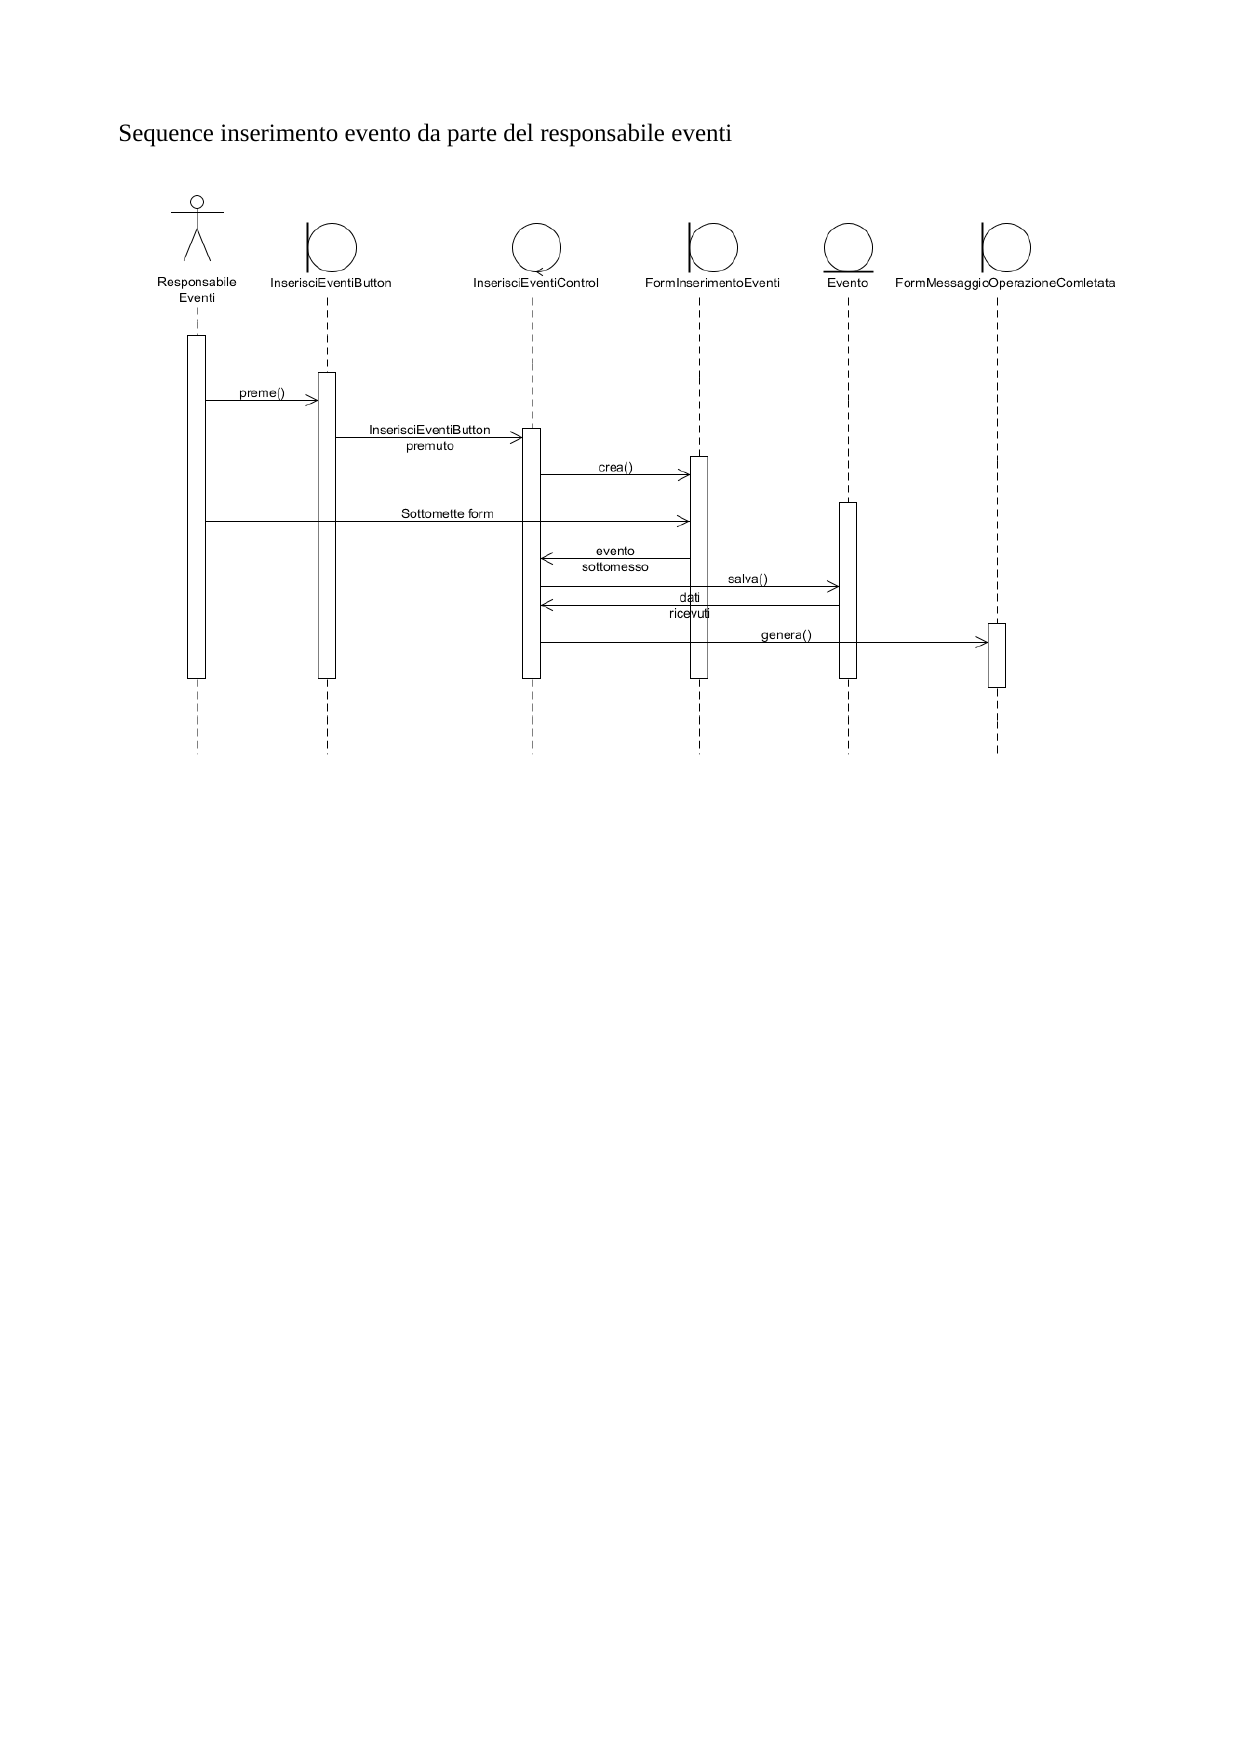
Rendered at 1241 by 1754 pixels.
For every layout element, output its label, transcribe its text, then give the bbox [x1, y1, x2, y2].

picture [131, 176, 1135, 781]
text Sequence inserimento evento da parte del responsabile eventi [118, 118, 1122, 147]
